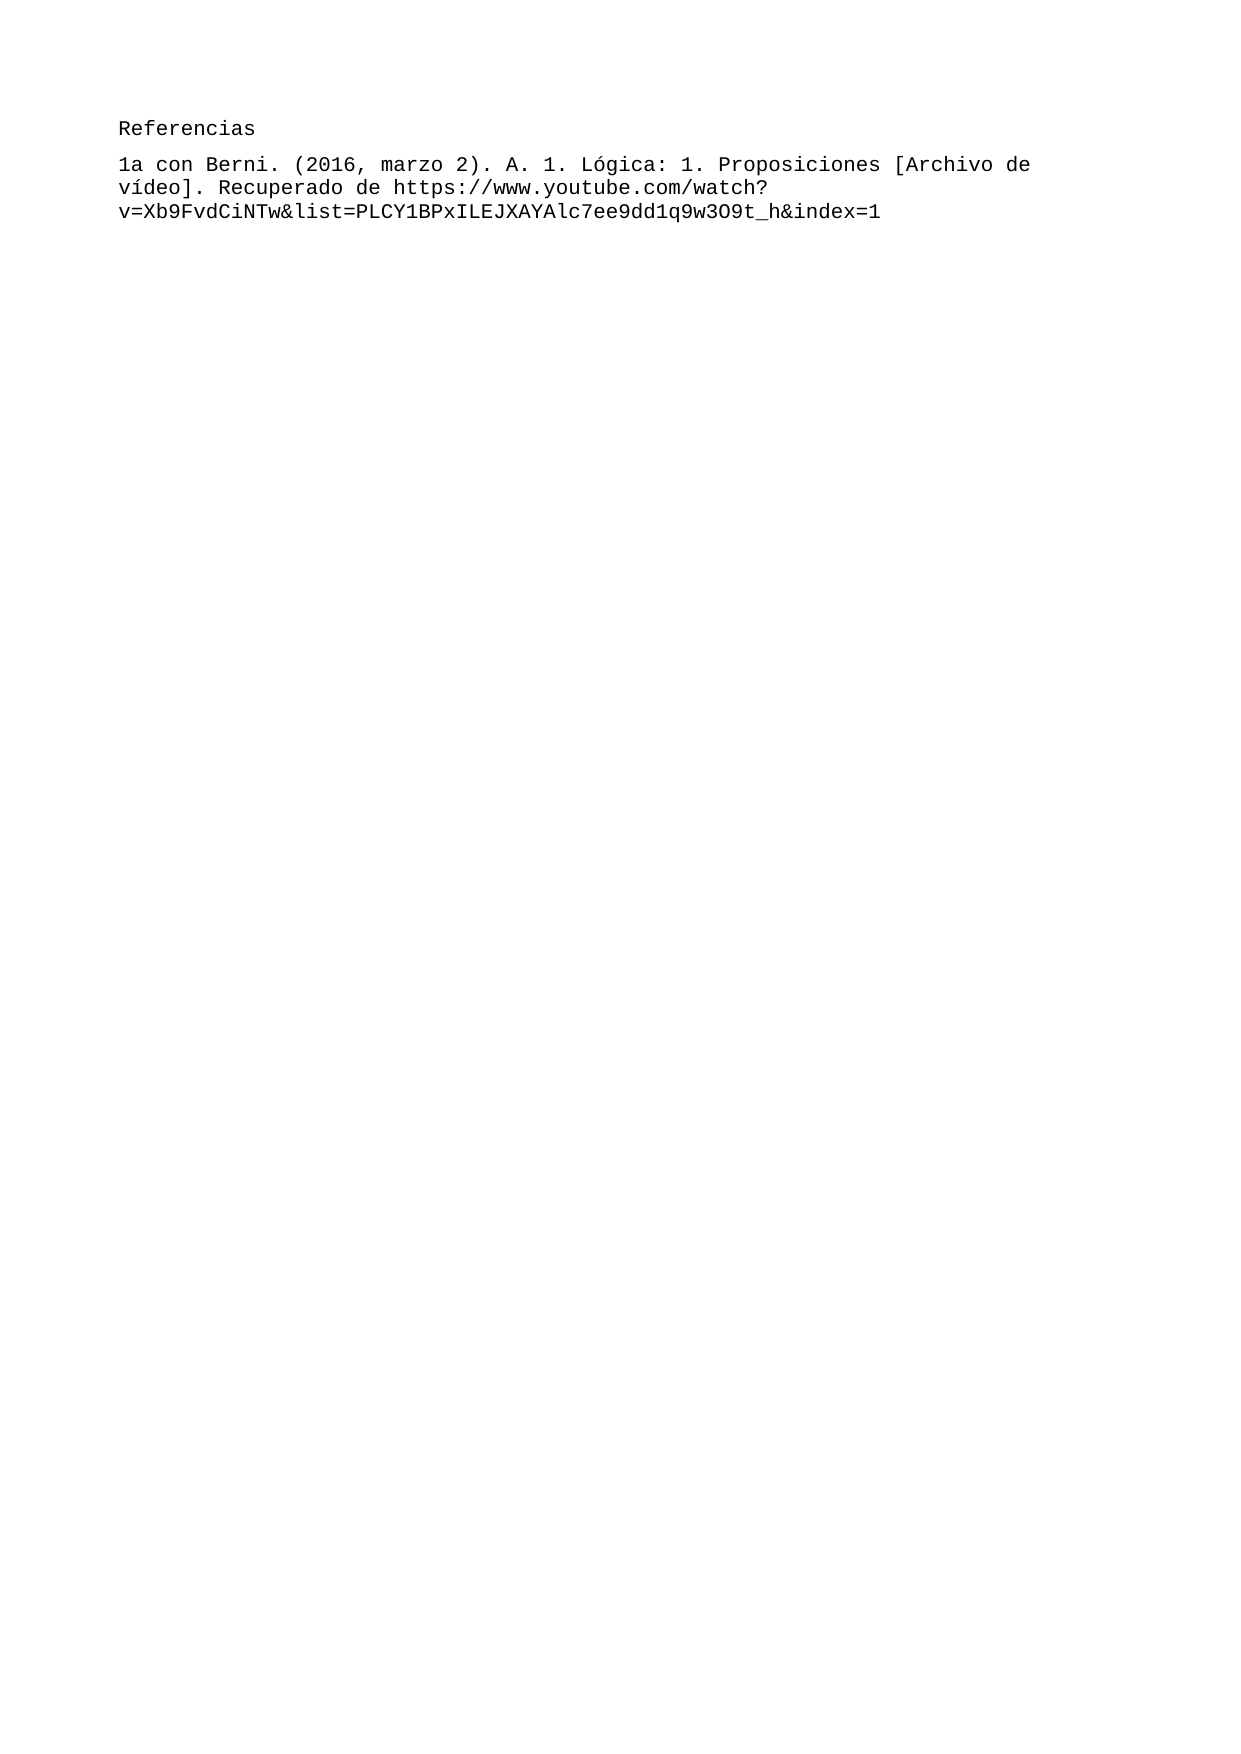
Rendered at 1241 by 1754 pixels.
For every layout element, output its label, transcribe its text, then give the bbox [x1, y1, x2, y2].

text Referencias [118, 118, 1122, 142]
text 1a con Berni. (2016, marzo 2). A. 1. Lógica: 1. Proposiciones [Archivo de vídeo]. Recuperado de https://www.youtube.com/watch?v=Xb9FvdCiNTw&list=PLCY1BPxILEJXAYAlc7ee9dd1q9w3O9t_h&index=1 [118, 153, 1122, 224]
